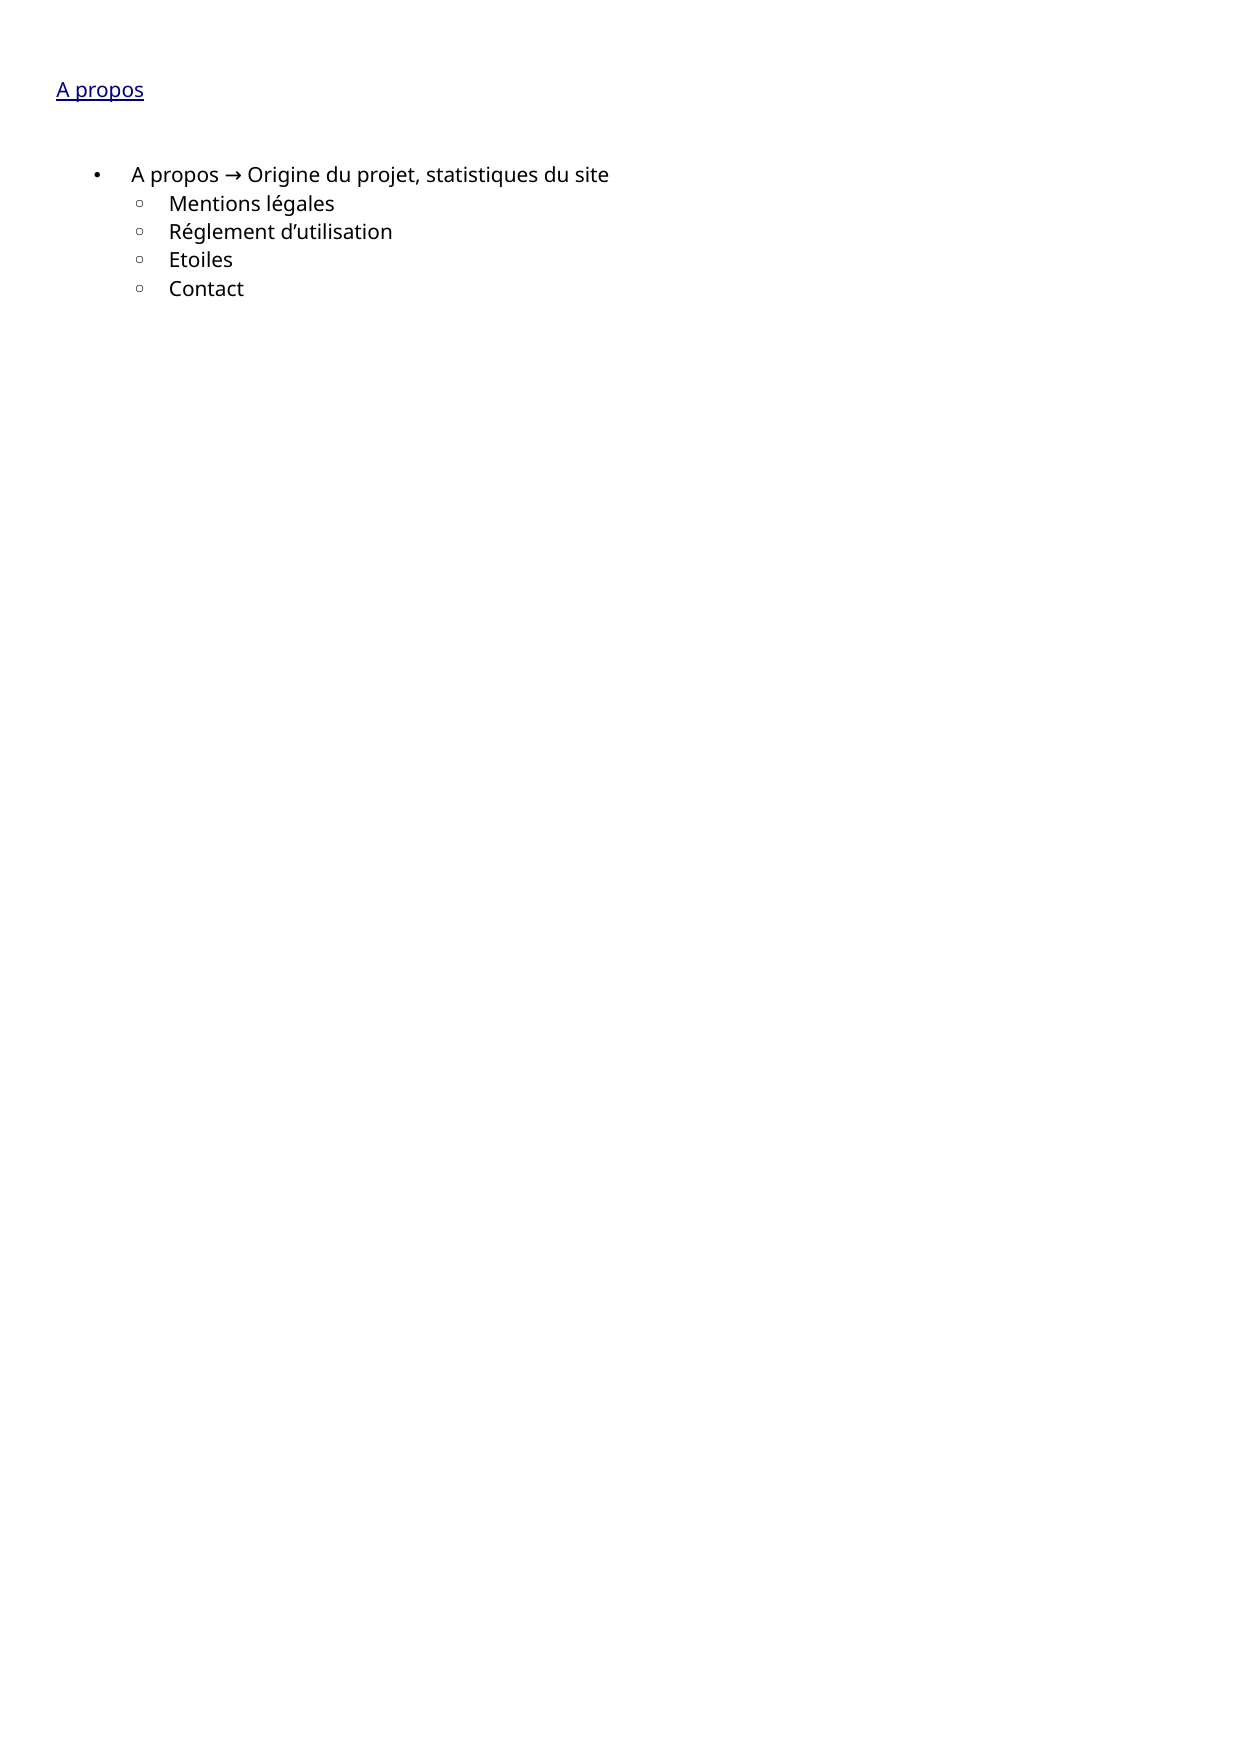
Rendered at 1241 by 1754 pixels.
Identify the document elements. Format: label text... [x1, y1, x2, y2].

list Réglement d’utilisation [131, 217, 1161, 246]
list Mentions légales [131, 189, 1161, 217]
list Etoiles [131, 246, 1161, 274]
list A propos → Origine du projet, statistiques du site [94, 160, 1161, 189]
text A propos [56, 75, 1161, 103]
list Contact [131, 274, 1161, 302]
